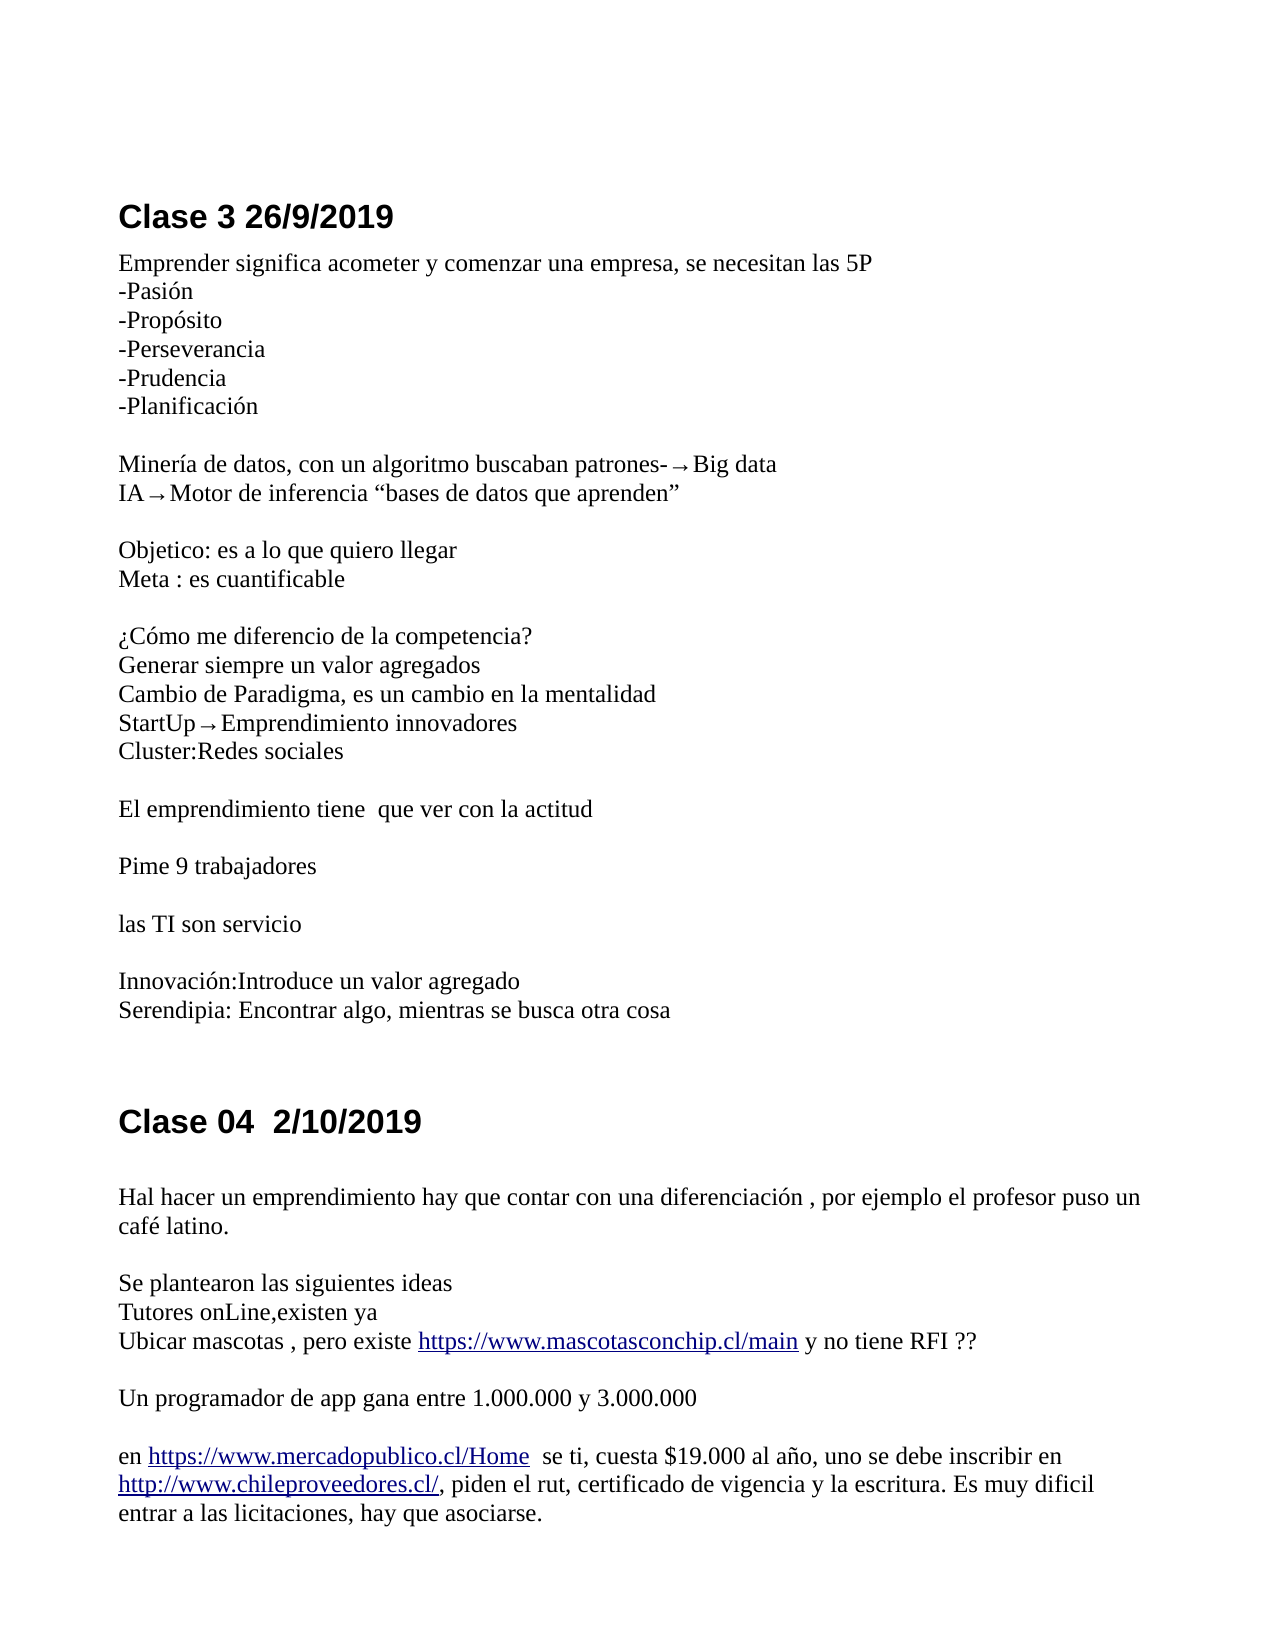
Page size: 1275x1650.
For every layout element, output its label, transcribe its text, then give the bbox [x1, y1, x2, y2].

text -Pasión [118, 276, 1157, 305]
text Serendipia: Encontrar algo, mientras se busca otra cosa [118, 995, 1157, 1024]
text en https://www.mercadopublico.cl/Home se ti, cuesta $19.000 al año, uno se debe inscribir en http://www.chileproveedores.cl/, piden el rut, certificado de vigencia y la escritura. Es muy dificil entrar a las licitaciones, hay que asociarse. [118, 1441, 1157, 1527]
text Un programador de app gana entre 1.000.000 y 3.000.000 [118, 1383, 1157, 1412]
text StartUp→Emprendimiento innovadores [118, 708, 1157, 736]
text -Perseverancia [118, 334, 1157, 363]
text ¿Cómo me diferencio de la competencia? [118, 621, 1157, 650]
text las TI son servicio [118, 909, 1157, 938]
text Cluster:Redes sociales [118, 736, 1157, 765]
text Pime 9 trabajadores [118, 851, 1157, 880]
text Tutores onLine,existen ya [118, 1297, 1157, 1326]
text Se plantearon las siguientes ideas [118, 1268, 1157, 1297]
text -Prudencia [118, 363, 1157, 391]
subtitle Clase 04 2/10/2019 [118, 1102, 1157, 1141]
text Cambio de Paradigma, es un cambio en la mentalidad [118, 679, 1157, 708]
text Meta : es cuantificable [118, 564, 1157, 593]
text -Propósito [118, 305, 1157, 334]
text Objetico: es a lo que quiero llegar [118, 535, 1157, 564]
text El emprendimiento tiene que ver con la actitud [118, 794, 1157, 823]
text Minería de datos, con un algoritmo buscaban patrones-→Big data [118, 449, 1157, 478]
text Emprender significa acometer y comenzar una empresa, se necesitan las 5P [118, 248, 1157, 276]
text Generar siempre un valor agregados [118, 650, 1157, 679]
text Innovación:Introduce un valor agregado [118, 966, 1157, 995]
text Hal hacer un emprendimiento hay que contar con una diferenciación , por ejemplo el profesor puso un café latino. [118, 1182, 1157, 1239]
text IA→Motor de inferencia “bases de datos que aprenden” [118, 478, 1157, 506]
text -Planificación [118, 391, 1157, 420]
subtitle Clase 3 26/9/2019 [118, 196, 1157, 235]
text Ubicar mascotas , pero existe https://www.mascotasconchip.cl/main y no tiene RFI ?? [118, 1326, 1157, 1354]
